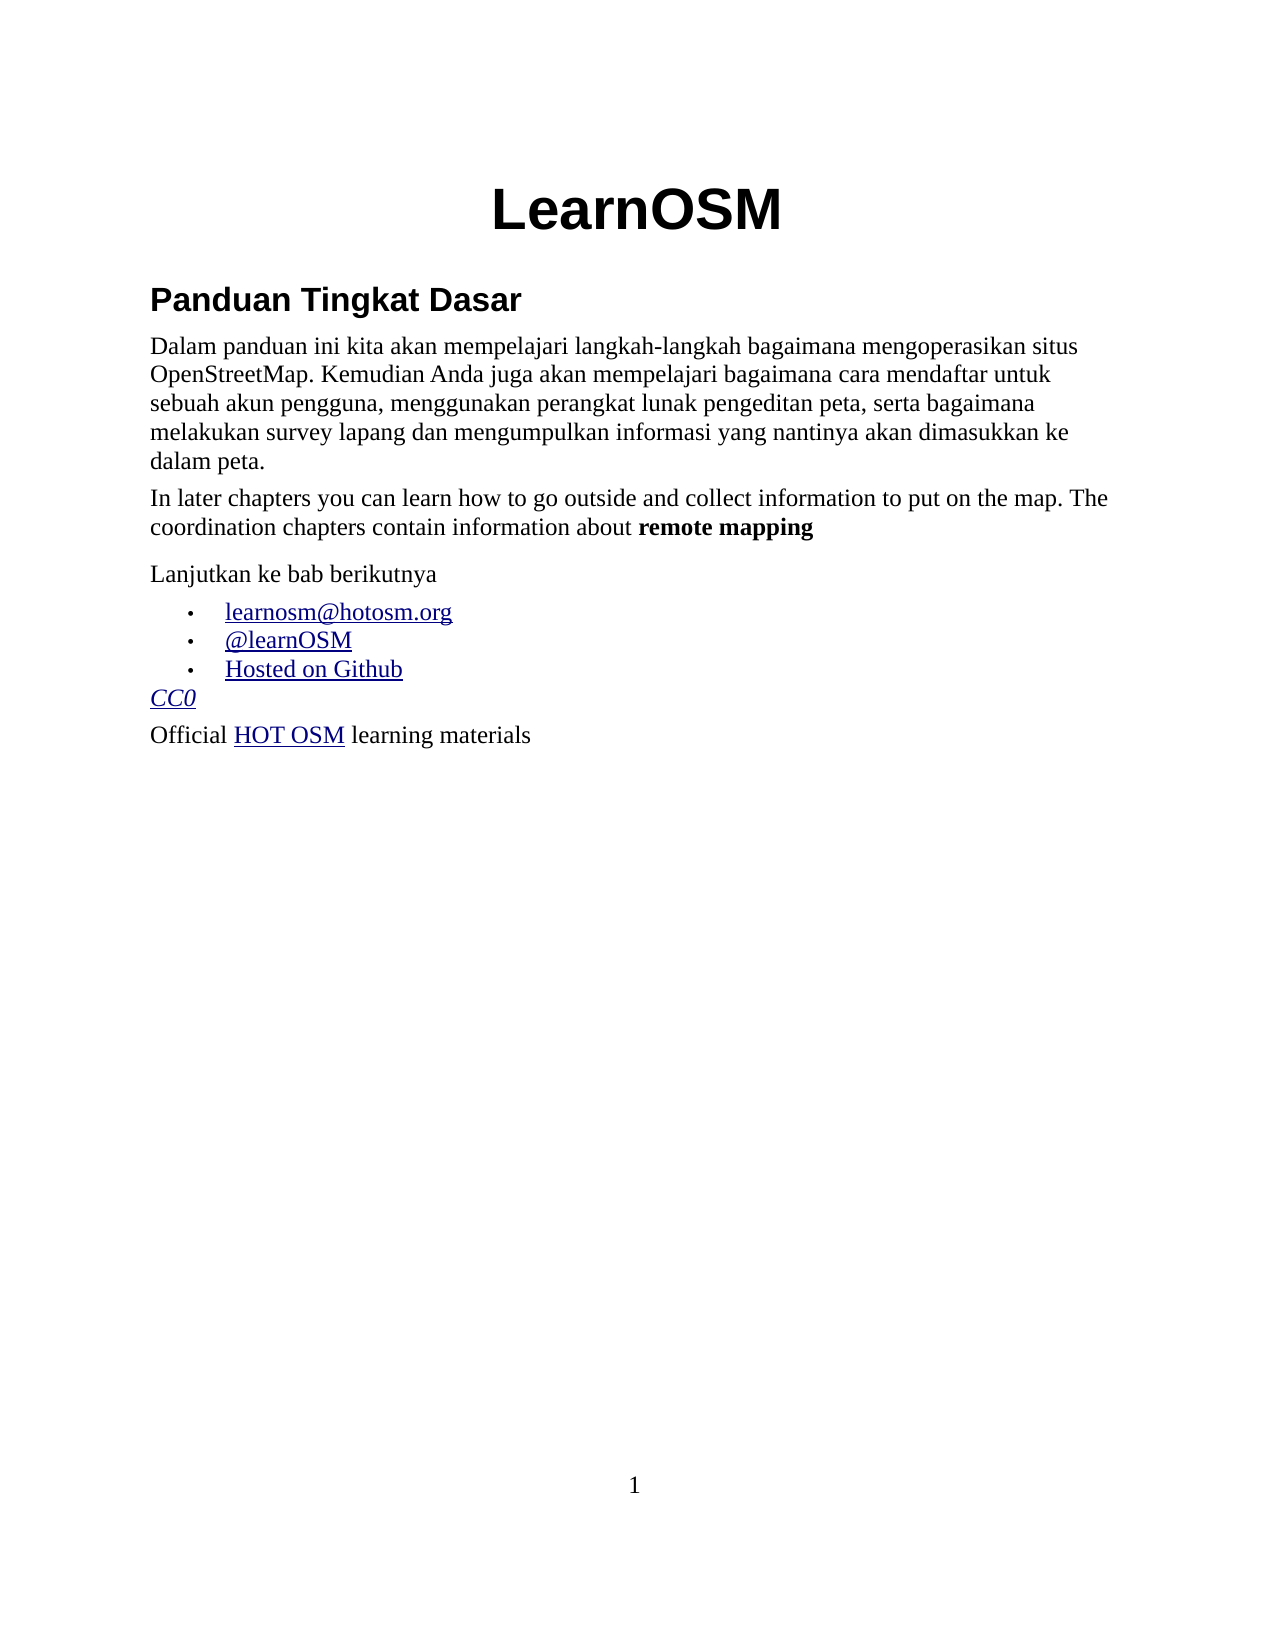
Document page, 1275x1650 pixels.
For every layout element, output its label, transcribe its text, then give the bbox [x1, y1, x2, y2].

text CC0 [150, 683, 1125, 712]
title LearnOSM [150, 175, 1125, 242]
text Dalam panduan ini kita akan mempelajari langkah-langkah bagaimana mengoperasikan situs OpenStreetMap. Kemudian Anda juga akan mempelajari bagaimana cara mendaftar untuk sebuah akun pengguna, menggunakan perangkat lunak pengeditan peta, serta bagaimana melakukan survey lapang dan mengumpulkan informasi yang nantinya akan dimasukkan ke dalam peta. [150, 331, 1125, 474]
text Lanjutkan ke bab berikutnya [150, 559, 1125, 588]
subtitle Panduan Tingkat Dasar [150, 279, 1125, 318]
list @learnOSM [187, 625, 1125, 654]
text In later chapters you can learn how to go outside and collect information to put on the map. The coordination chapters contain information about remote mapping [150, 483, 1125, 541]
list Hosted on Github [187, 654, 1125, 683]
list learnosm@hotosm.org [187, 597, 1125, 625]
text Official HOT OSM learning materials [150, 721, 1125, 749]
